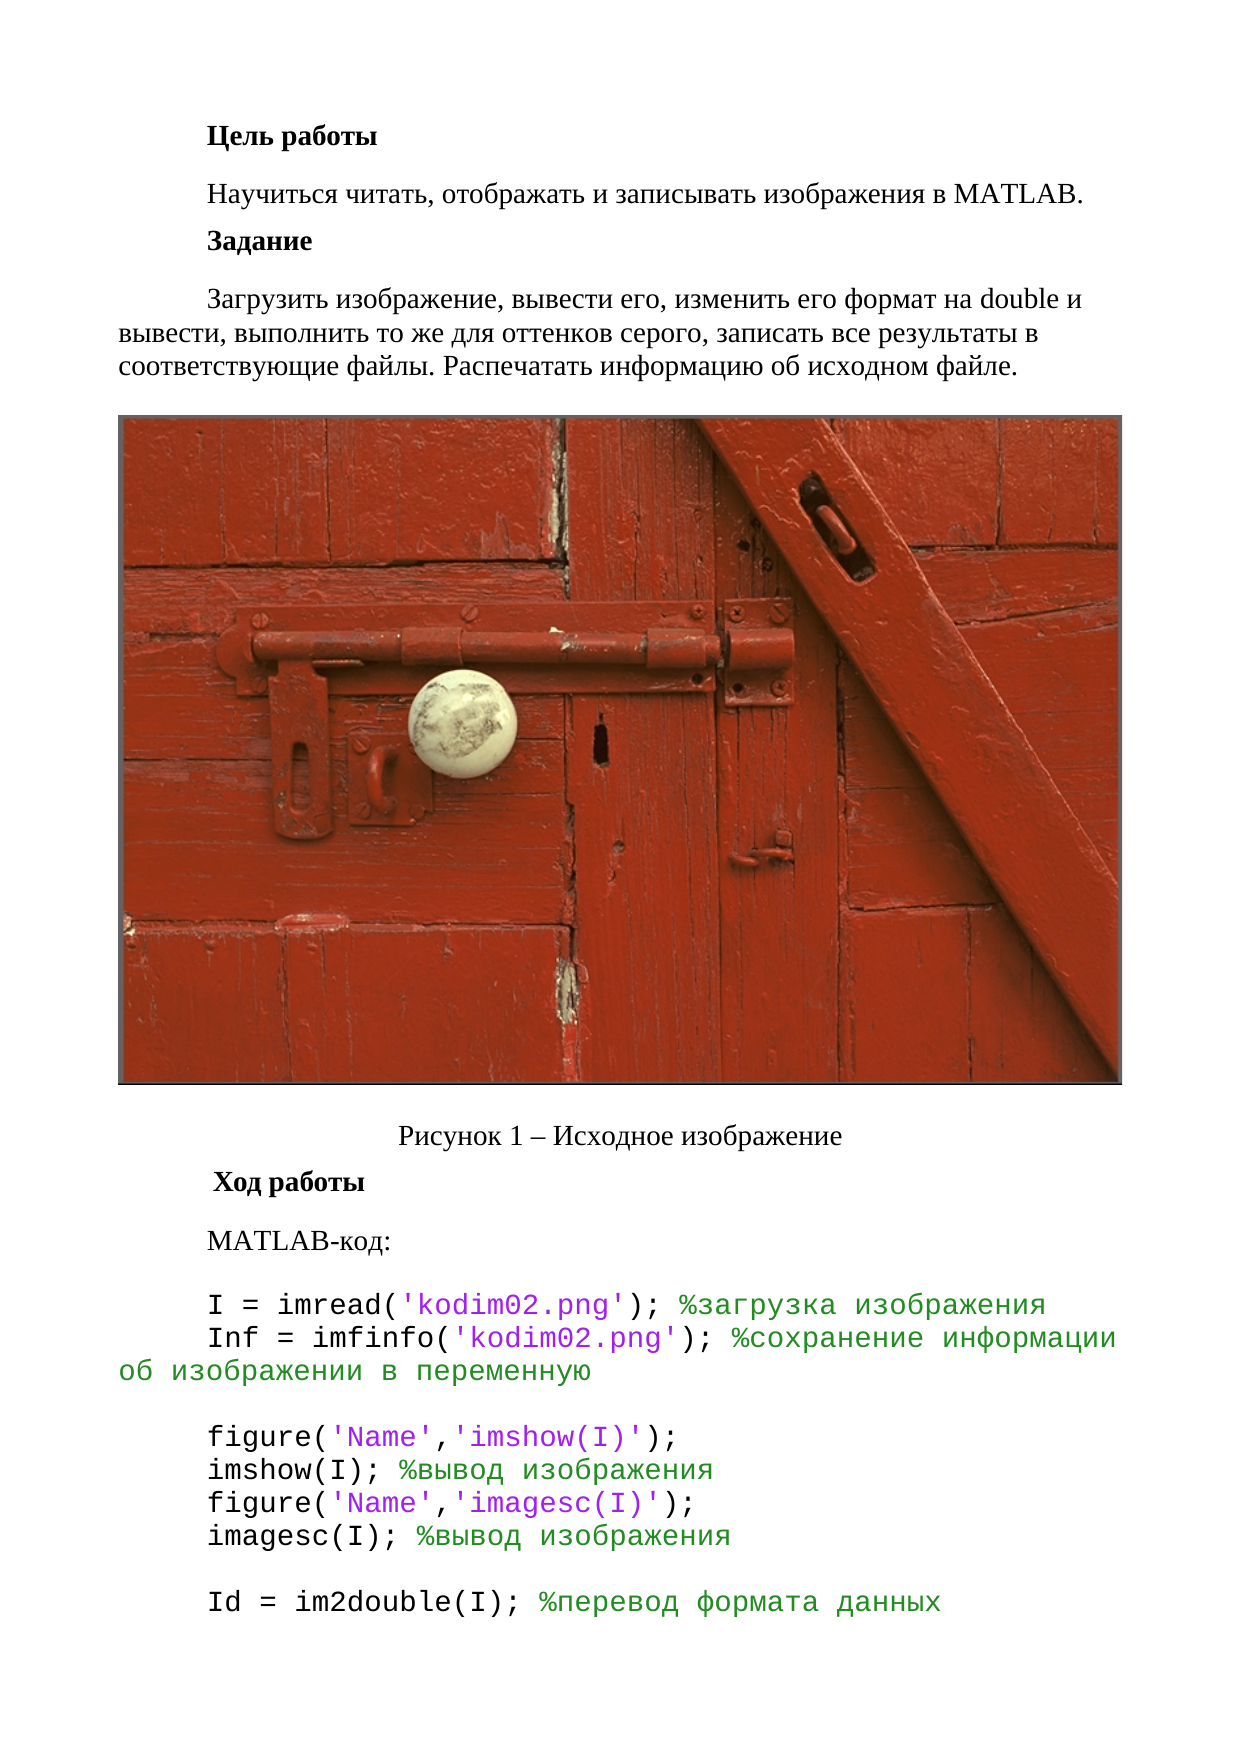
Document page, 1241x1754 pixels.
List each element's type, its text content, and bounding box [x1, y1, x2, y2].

subtitle Цель работы [118, 118, 1122, 152]
text Рисунок 1 – Исходное изображение [118, 1118, 1122, 1152]
picture [118, 415, 1123, 1085]
text Загрузить изображение, вывести его, изменить его формат на double и вывести, выполнить то же для оттенков серого, записать все результаты в соответствующие файлы. Распечатать информацию об исходном файле. [118, 281, 1122, 382]
text imshow(I); %вывод изображения [118, 1455, 1122, 1488]
text Inf = imfinfo('kodim02.png'); %сохранение информации об изображении в переменную [118, 1323, 1122, 1389]
subtitle Задание [118, 223, 1122, 256]
text MATLAB-код: [118, 1223, 1122, 1256]
text Научиться читать, отображать и записывать изображения в MATLAB. [118, 177, 1122, 210]
text figure('Name','imshow(I)'); [118, 1422, 1122, 1455]
text Id = im2double(I); %перевод формата данных [118, 1587, 1122, 1620]
subtitle Ход работы [118, 1164, 1122, 1198]
text I = imread('kodim02.png'); %загрузка изображения [118, 1290, 1122, 1323]
text figure('Name','imagesc(I)'); [118, 1488, 1122, 1521]
text imagesc(I); %вывод изображения [118, 1521, 1122, 1554]
